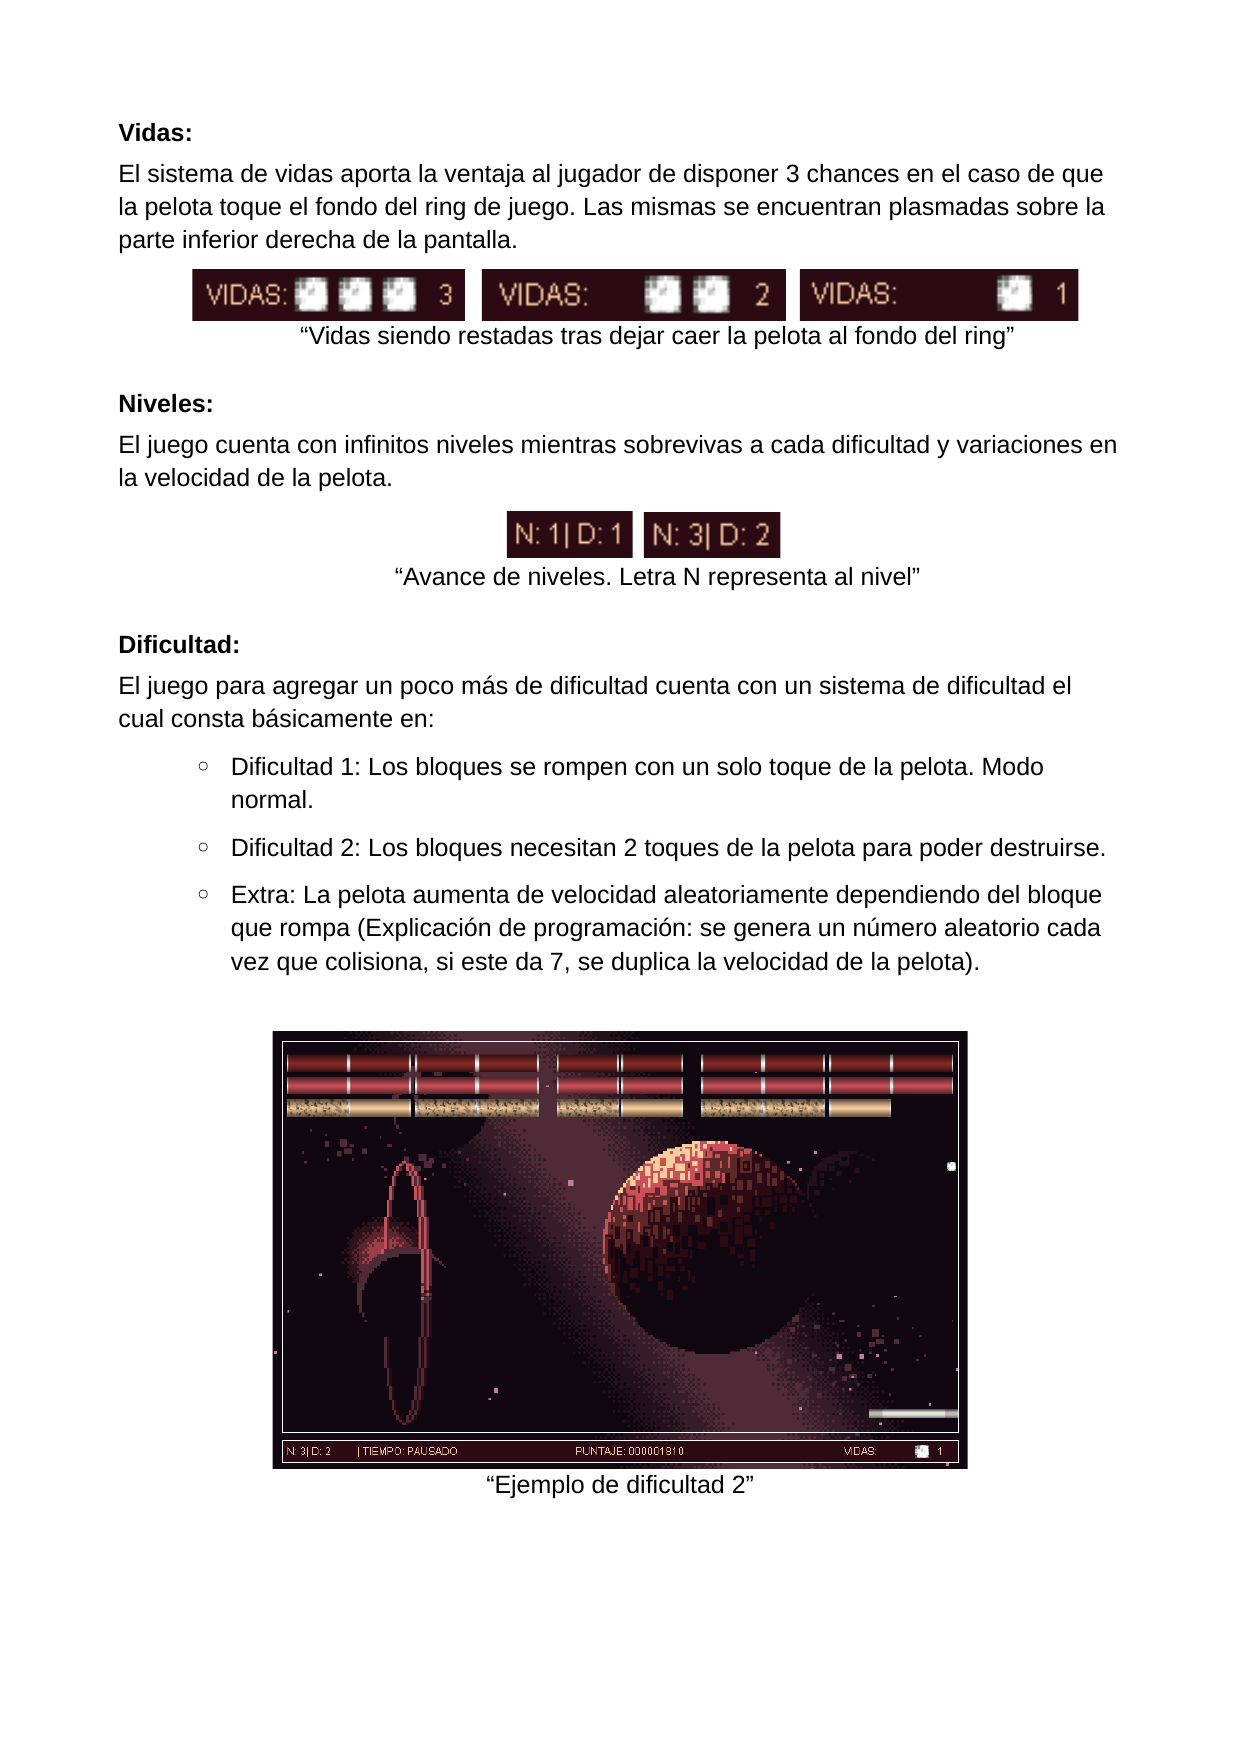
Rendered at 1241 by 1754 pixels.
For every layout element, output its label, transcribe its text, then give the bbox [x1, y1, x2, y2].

subtitle Dificultad: [118, 630, 1122, 659]
list Dificultad 2: Los bloques necesitan 2 toques de la pelota para poder destruirse. [193, 833, 1122, 861]
picture [506, 511, 633, 558]
list Extra: La pelota aumenta de velocidad aleatoriamente dependiendo del bloque que rompa (Explicación de programación: se genera un número aleatorio cada vez que colisiona, si este da 7, se duplica la velocidad de la pelota). [193, 880, 1122, 975]
picture [192, 269, 465, 321]
picture [643, 512, 781, 558]
list Dificultad 1: Los bloques se rompen con un solo toque de la pelota. Modo normal. [193, 752, 1122, 814]
picture [799, 269, 1079, 321]
list “Vidas siendo restadas tras dejar caer la pelota al fondo del ring” [156, 321, 1122, 349]
text El juego cuenta con infinitos niveles mientras sobrevivas a cada dificultad y variaciones en la velocidad de la pelota. [118, 430, 1122, 492]
text El sistema de vidas aporta la ventaja al jugador de disponer 3 chances en el caso de que la pelota toque el fondo del ring de juego. Las mismas se encuentran plasmadas sobre la parte inferior derecha de la pantalla. [118, 159, 1122, 254]
text “Ejemplo de dificultad 2” [118, 1470, 1122, 1499]
subtitle Niveles: [118, 389, 1122, 418]
picture [481, 269, 786, 321]
picture [272, 1031, 968, 1469]
list “Avance de niveles. Letra N representa al nivel” [156, 511, 1122, 590]
subtitle Vidas: [118, 118, 1122, 147]
text El juego para agregar un poco más de dificultad cuenta con un sistema de dificultad el cual consta básicamente en: [118, 671, 1122, 733]
